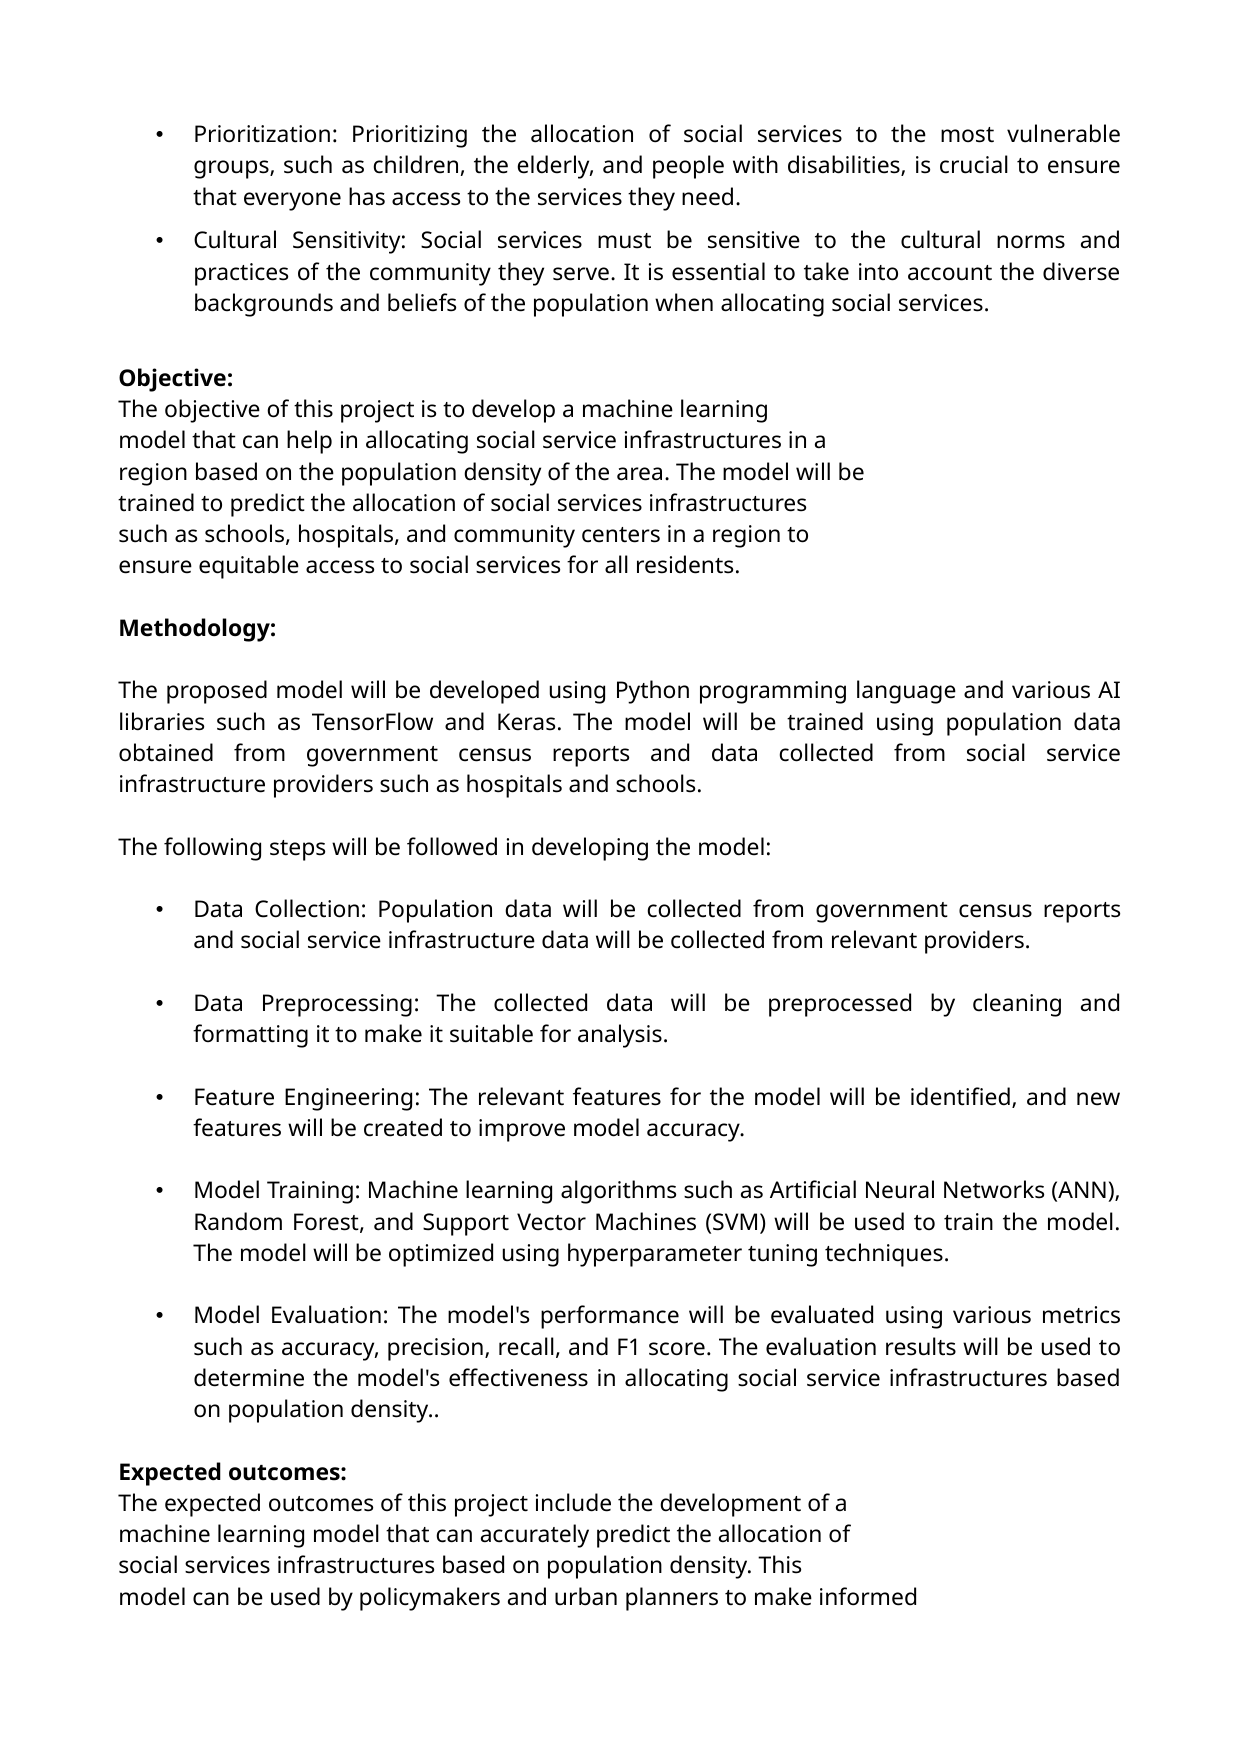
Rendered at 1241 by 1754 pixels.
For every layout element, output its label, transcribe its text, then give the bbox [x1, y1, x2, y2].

list Model Training: Machine learning algorithms such as Artificial Neural Networks (ANN), Random Forest, and Support Vector Machines (SVM) will be used to train the model. The model will be optimized using hyperparameter tuning techniques. [156, 1174, 1122, 1268]
text model that can help in allocating social service infrastructures in a [118, 424, 1122, 456]
text machine learning model that can accurately predict the allocation of [118, 1518, 1122, 1549]
list Prioritization: Prioritizing the allocation of social services to the most vulnerable groups, such as children, the elderly, and people with disabilities, is crucial to ensure that everyone has access to the services they need. [156, 118, 1122, 212]
text The objective of this project is to develop a machine learning [118, 393, 1122, 424]
text The following steps will be followed in developing the model: [118, 831, 1122, 862]
text region based on the population density of the area. The model will be [118, 456, 1122, 487]
list Cultural Sensitivity: Social services must be sensitive to the cultural norms and practices of the community they serve. It is essential to take into account the diverse backgrounds and beliefs of the population when allocating social services. [156, 224, 1122, 318]
text ensure equitable access to social services for all residents. [118, 549, 1122, 581]
text Expected outcomes: [118, 1456, 1122, 1487]
text The expected outcomes of this project include the development of a [118, 1487, 1122, 1518]
text Objective: [118, 362, 1122, 393]
text Methodology: [118, 612, 1122, 643]
text The proposed model will be developed using Python programming language and various AI libraries such as TensorFlow and Keras. The model will be trained using population data obtained from government census reports and data collected from social service infrastructure providers such as hospitals and schools. [118, 674, 1122, 799]
text social services infrastructures based on population density. This [118, 1549, 1122, 1581]
text trained to predict the allocation of social services infrastructures [118, 487, 1122, 518]
list Data Collection: Population data will be collected from government census reports and social service infrastructure data will be collected from relevant providers. [156, 893, 1122, 956]
list Feature Engineering: The relevant features for the model will be identified, and new features will be created to improve model accuracy. [156, 1081, 1122, 1143]
list Data Preprocessing: The collected data will be preprocessed by cleaning and formatting it to make it suitable for analysis. [156, 987, 1122, 1049]
text model can be used by policymakers and urban planners to make informed [118, 1581, 1122, 1612]
list Model Evaluation: The model's performance will be evaluated using various metrics such as accuracy, precision, recall, and F1 score. The evaluation results will be used to determine the model's effectiveness in allocating social service infrastructures based on population density.. [156, 1299, 1122, 1424]
text such as schools, hospitals, and community centers in a region to [118, 518, 1122, 549]
